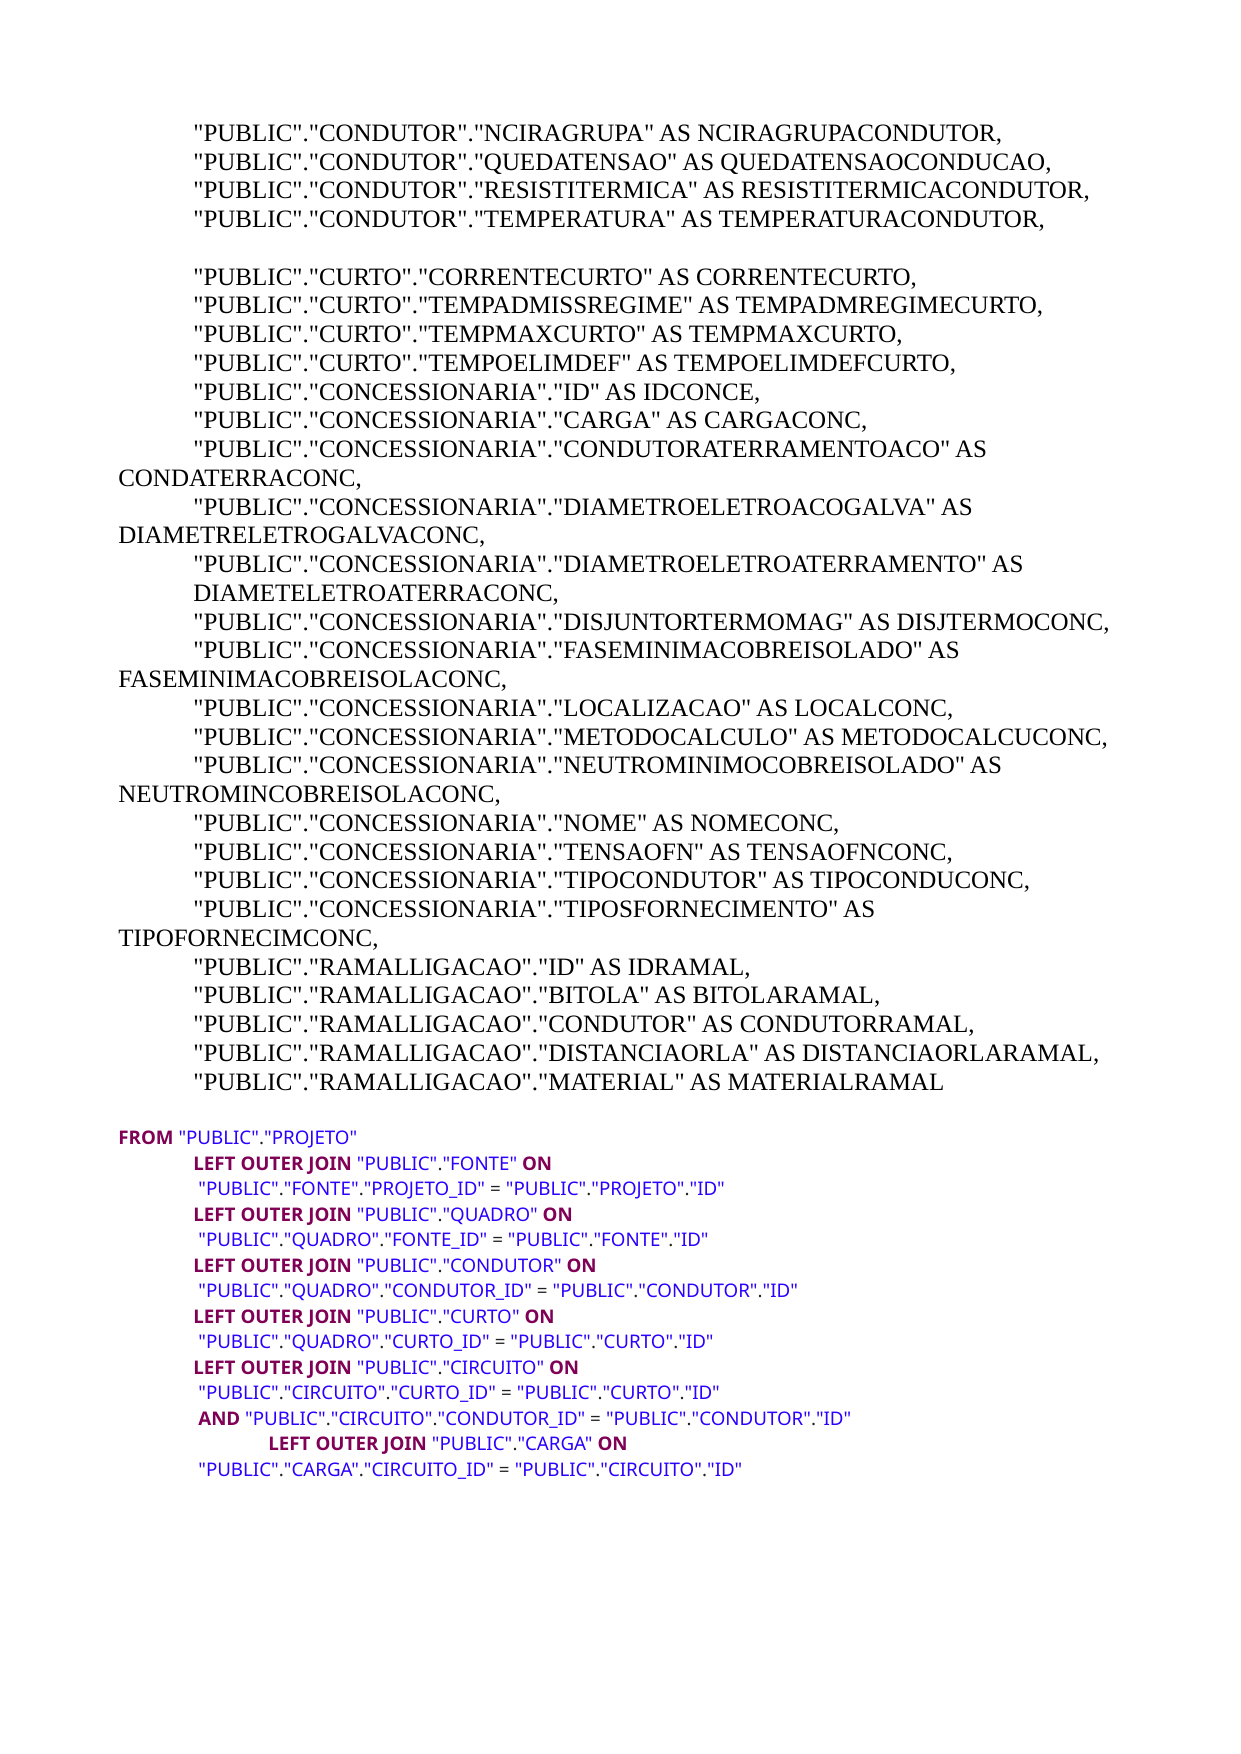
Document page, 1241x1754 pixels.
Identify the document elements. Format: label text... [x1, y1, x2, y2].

text "PUBLIC"."CONCESSIONARIA"."TIPOCONDUTOR" AS TIPOCONDUCONC, [118, 866, 1122, 894]
text "PUBLIC"."CONCESSIONARIA"."ID" AS IDCONCE, [118, 377, 1122, 406]
text LEFT OUTER JOIN "PUBLIC"."QUADRO" ON [118, 1201, 1122, 1226]
text "PUBLIC"."CURTO"."CORRENTECURTO" AS CORRENTECURTO, [118, 262, 1122, 291]
text "PUBLIC"."CONCESSIONARIA"."DISJUNTORTERMOMAG" AS DISJTERMOCONC, [118, 607, 1122, 636]
text "PUBLIC"."RAMALLIGACAO"."ID" AS IDRAMAL, [118, 952, 1122, 981]
text "PUBLIC"."CONCESSIONARIA"."TENSAOFN" AS TENSAOFNCONC, [118, 837, 1122, 866]
text "PUBLIC"."CONCESSIONARIA"."LOCALIZACAO" AS LOCALCONC, [118, 693, 1122, 722]
text "PUBLIC"."RAMALLIGACAO"."MATERIAL" AS MATERIALRAMAL [118, 1067, 1122, 1096]
text "PUBLIC"."CONCESSIONARIA"."DIAMETROELETROACOGALVA" AS DIAMETRELETROGALVACONC, [118, 492, 1122, 549]
text "PUBLIC"."CONCESSIONARIA"."FASEMINIMACOBREISOLADO" AS FASEMINIMACOBREISOLACONC, [118, 636, 1122, 693]
text "PUBLIC"."QUADRO"."CURTO_ID" = "PUBLIC"."CURTO"."ID" [118, 1328, 1122, 1354]
text "PUBLIC"."CURTO"."TEMPOELIMDEF" AS TEMPOELIMDEFCURTO, [118, 348, 1122, 377]
text LEFT OUTER JOIN "PUBLIC"."CURTO" ON [118, 1303, 1122, 1328]
text LEFT OUTER JOIN "PUBLIC"."CIRCUITO" ON [118, 1354, 1122, 1379]
text LEFT OUTER JOIN "PUBLIC"."CARGA" ON [118, 1431, 1122, 1456]
text "PUBLIC"."CURTO"."TEMPMAXCURTO" AS TEMPMAXCURTO, [118, 319, 1122, 348]
text "PUBLIC"."FONTE"."PROJETO_ID" = "PUBLIC"."PROJETO"."ID" [118, 1175, 1122, 1201]
text "PUBLIC"."RAMALLIGACAO"."BITOLA" AS BITOLARAMAL, [118, 981, 1122, 1009]
text LEFT OUTER JOIN "PUBLIC"."FONTE" ON [118, 1150, 1122, 1175]
text "PUBLIC"."CONDUTOR"."TEMPERATURA" AS TEMPERATURACONDUTOR, [118, 204, 1122, 233]
text "PUBLIC"."RAMALLIGACAO"."CONDUTOR" AS CONDUTORRAMAL, [118, 1009, 1122, 1038]
text "PUBLIC"."QUADRO"."CONDUTOR_ID" = "PUBLIC"."CONDUTOR"."ID" [118, 1277, 1122, 1303]
text LEFT OUTER JOIN "PUBLIC"."CONDUTOR" ON [118, 1252, 1122, 1277]
text "PUBLIC"."CONCESSIONARIA"."NEUTROMINIMOCOBREISOLADO" AS NEUTROMINCOBREISOLACONC, [118, 751, 1122, 808]
text "PUBLIC"."CONCESSIONARIA"."DIAMETROELETROATERRAMENTO" AS DIAMETELETROATERRACONC, [118, 549, 1122, 607]
text "PUBLIC"."CONDUTOR"."RESISTITERMICA" AS RESISTITERMICACONDUTOR, [118, 176, 1122, 204]
text "PUBLIC"."CARGA"."CIRCUITO_ID" = "PUBLIC"."CIRCUITO"."ID" [118, 1456, 1122, 1482]
text "PUBLIC"."RAMALLIGACAO"."DISTANCIAORLA" AS DISTANCIAORLARAMAL, [118, 1038, 1122, 1067]
text "PUBLIC"."QUADRO"."FONTE_ID" = "PUBLIC"."FONTE"."ID" [118, 1226, 1122, 1252]
text "PUBLIC"."CONDUTOR"."QUEDATENSAO" AS QUEDATENSAOCONDUCAO, [118, 147, 1122, 176]
text "PUBLIC"."CURTO"."TEMPADMISSREGIME" AS TEMPADMREGIMECURTO, [118, 291, 1122, 319]
text "PUBLIC"."CONDUTOR"."NCIRAGRUPA" AS NCIRAGRUPACONDUTOR, [118, 118, 1122, 147]
text FROM "PUBLIC"."PROJETO" [118, 1124, 1122, 1150]
text "PUBLIC"."CONCESSIONARIA"."METODOCALCULO" AS METODOCALCUCONC, [118, 722, 1122, 751]
text "PUBLIC"."CONCESSIONARIA"."TIPOSFORNECIMENTO" AS TIPOFORNECIMCONC, [118, 894, 1122, 952]
text "PUBLIC"."CONCESSIONARIA"."NOME" AS NOMECONC, [118, 808, 1122, 837]
text "PUBLIC"."CONCESSIONARIA"."CONDUTORATERRAMENTOACO" AS CONDATERRACONC, [118, 434, 1122, 492]
text "PUBLIC"."CONCESSIONARIA"."CARGA" AS CARGACONC, [118, 406, 1122, 434]
text AND "PUBLIC"."CIRCUITO"."CONDUTOR_ID" = "PUBLIC"."CONDUTOR"."ID" [118, 1405, 1122, 1431]
text "PUBLIC"."CIRCUITO"."CURTO_ID" = "PUBLIC"."CURTO"."ID" [118, 1379, 1122, 1405]
